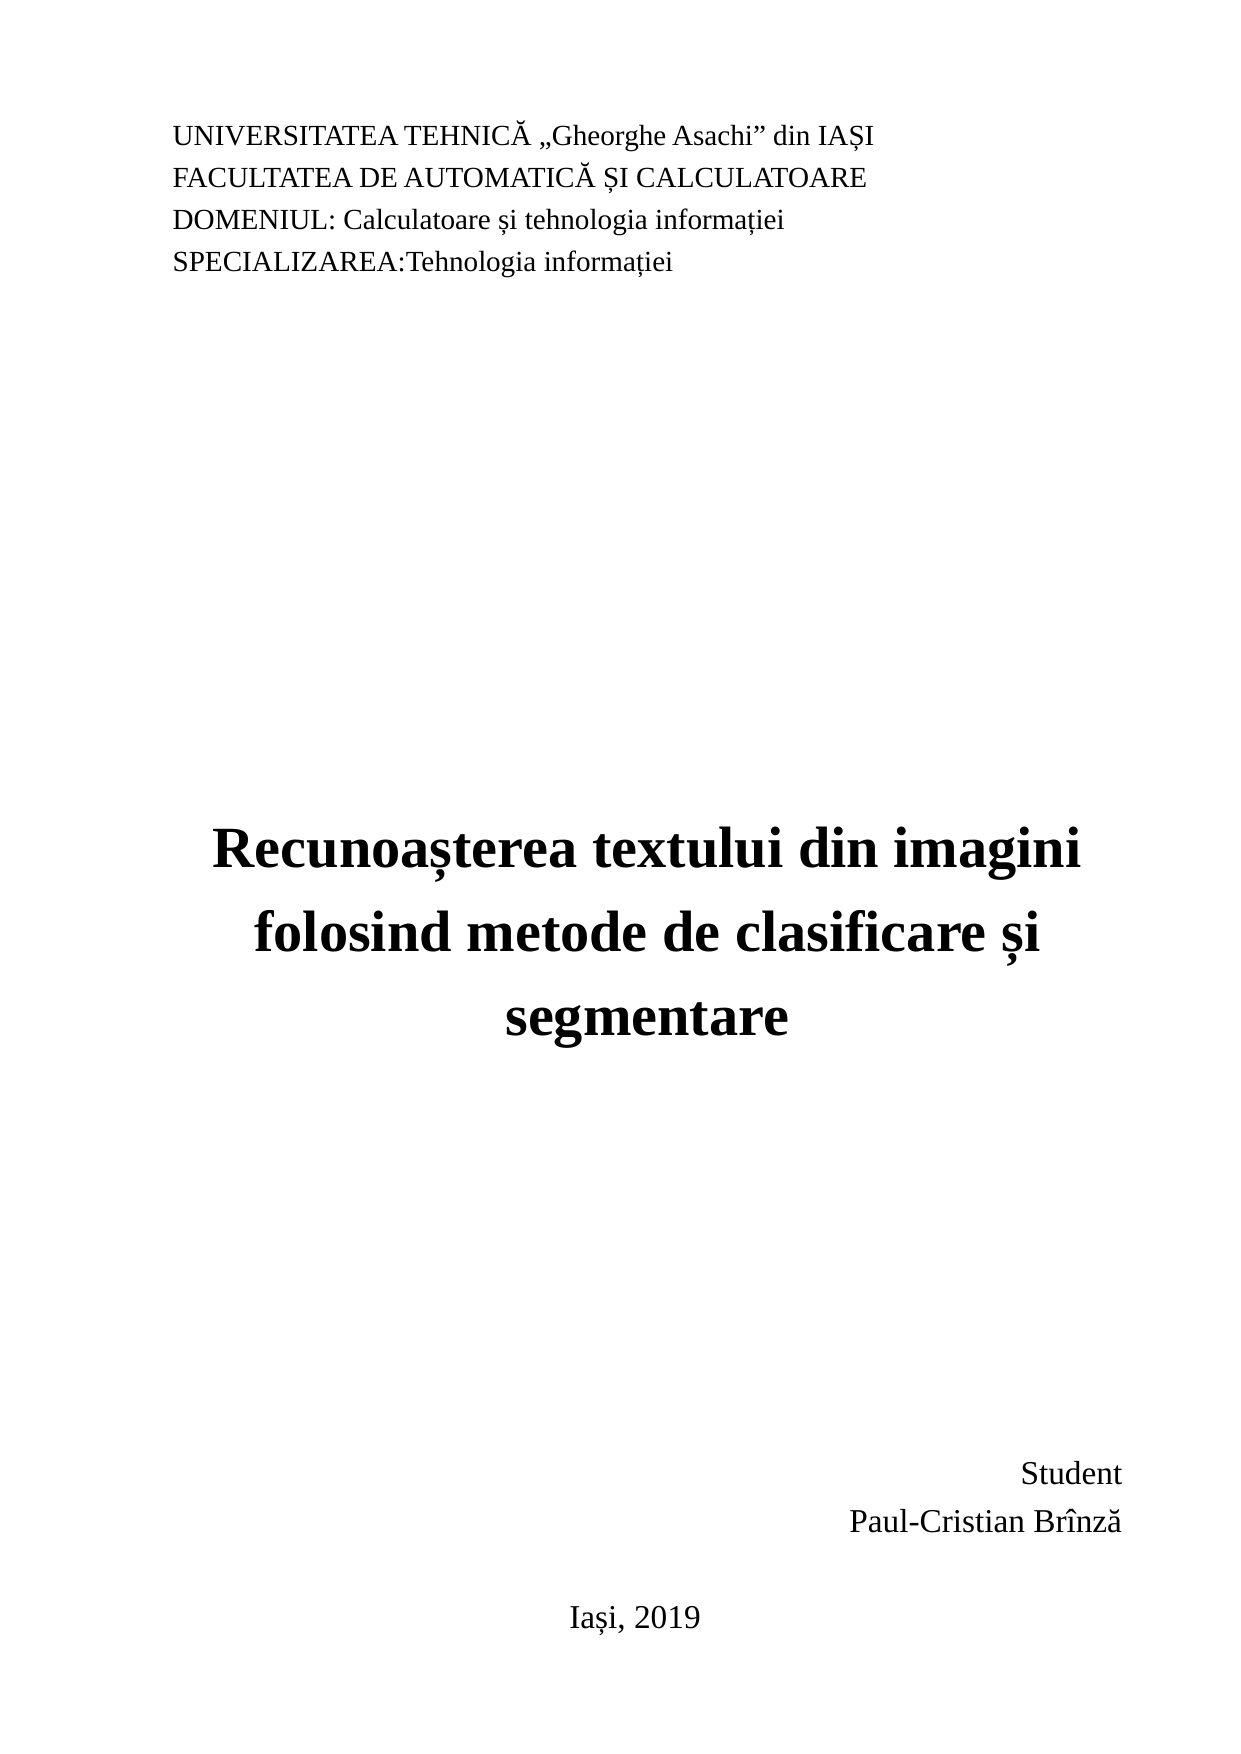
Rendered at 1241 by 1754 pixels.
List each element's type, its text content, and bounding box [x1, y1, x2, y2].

text UNIVERSITATEA TEHNICĂ „Gheorghe Asachi” din IAȘI [172, 118, 1122, 152]
text Recunoașterea textului din imagini folosind metode de clasificare și segmentare [172, 813, 1122, 1047]
text FACULTATEA DE AUTOMATICĂ ȘI CALCULATOARE [172, 160, 1122, 193]
text Paul-Cristian Brînză [172, 1501, 1122, 1540]
text SPECIALIZAREA:Tehnologia informației [172, 244, 1122, 277]
text Student [172, 1453, 1122, 1492]
text DOMENIUL: Calculatoare și tehnologia informației [172, 202, 1122, 235]
